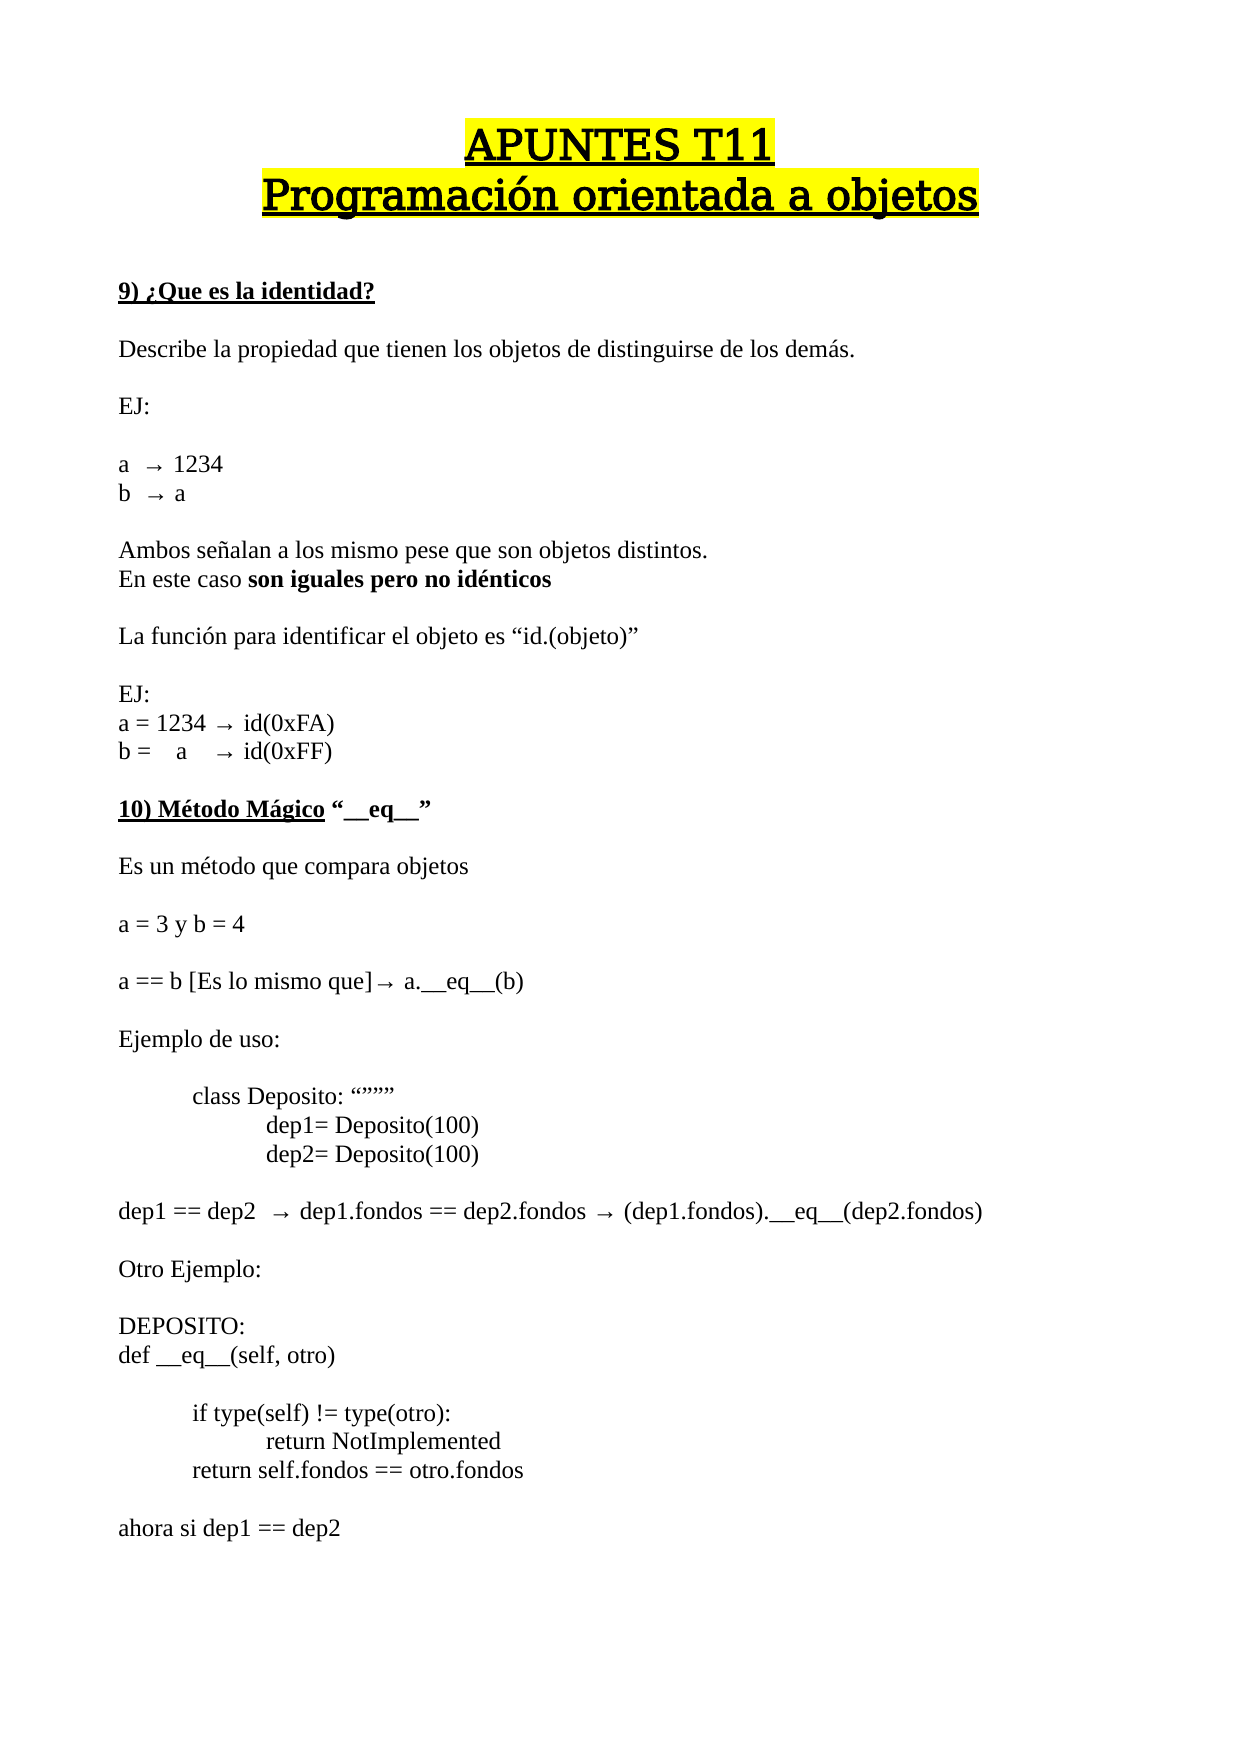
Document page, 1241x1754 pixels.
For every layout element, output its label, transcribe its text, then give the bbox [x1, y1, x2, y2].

text DEPOSITO: [118, 1311, 1122, 1340]
text dep2= Deposito(100) [118, 1139, 1122, 1168]
text dep1 == dep2 → dep1.fondos == dep2.fondos → (dep1.fondos).__eq__(dep2.fondos) [118, 1196, 1122, 1225]
text Otro Ejemplo: [118, 1254, 1122, 1283]
text Ambos señalan a los mismo pese que son objetos distintos. [118, 535, 1122, 564]
text La función para identificar el objeto es “id.(objeto)” [118, 621, 1122, 650]
text class Deposito: “””” [118, 1081, 1122, 1110]
text return NotImplemented [118, 1426, 1122, 1455]
text b = a → id(0xFF) [118, 736, 1122, 765]
text EJ: [118, 679, 1122, 708]
text def __eq__(self, otro) [118, 1340, 1122, 1369]
text En este caso son iguales pero no idénticos [118, 564, 1122, 593]
text return self.fondos == otro.fondos [118, 1455, 1122, 1484]
text 9) ¿Que es la identidad? [118, 276, 1122, 305]
text dep1= Deposito(100) [118, 1110, 1122, 1139]
text Ejemplo de uso: [118, 1024, 1122, 1053]
text a == b [Es lo mismo que]→ a.__eq__(b) [118, 966, 1122, 995]
text a = 1234 → id(0xFA) [118, 708, 1122, 736]
text ahora si dep1 == dep2 [118, 1513, 1122, 1541]
text b → a [118, 478, 1122, 506]
text a → 1234 [118, 449, 1122, 478]
text Es un método que compara objetos [118, 851, 1122, 880]
text if type(self) != type(otro): [118, 1398, 1122, 1426]
text EJ: [118, 391, 1122, 420]
text Describe la propiedad que tienen los objetos de distinguirse de los demás. [118, 334, 1122, 363]
text a = 3 y b = 4 [118, 909, 1122, 938]
text 10) Método Mágico “__eq__” [118, 794, 1122, 823]
